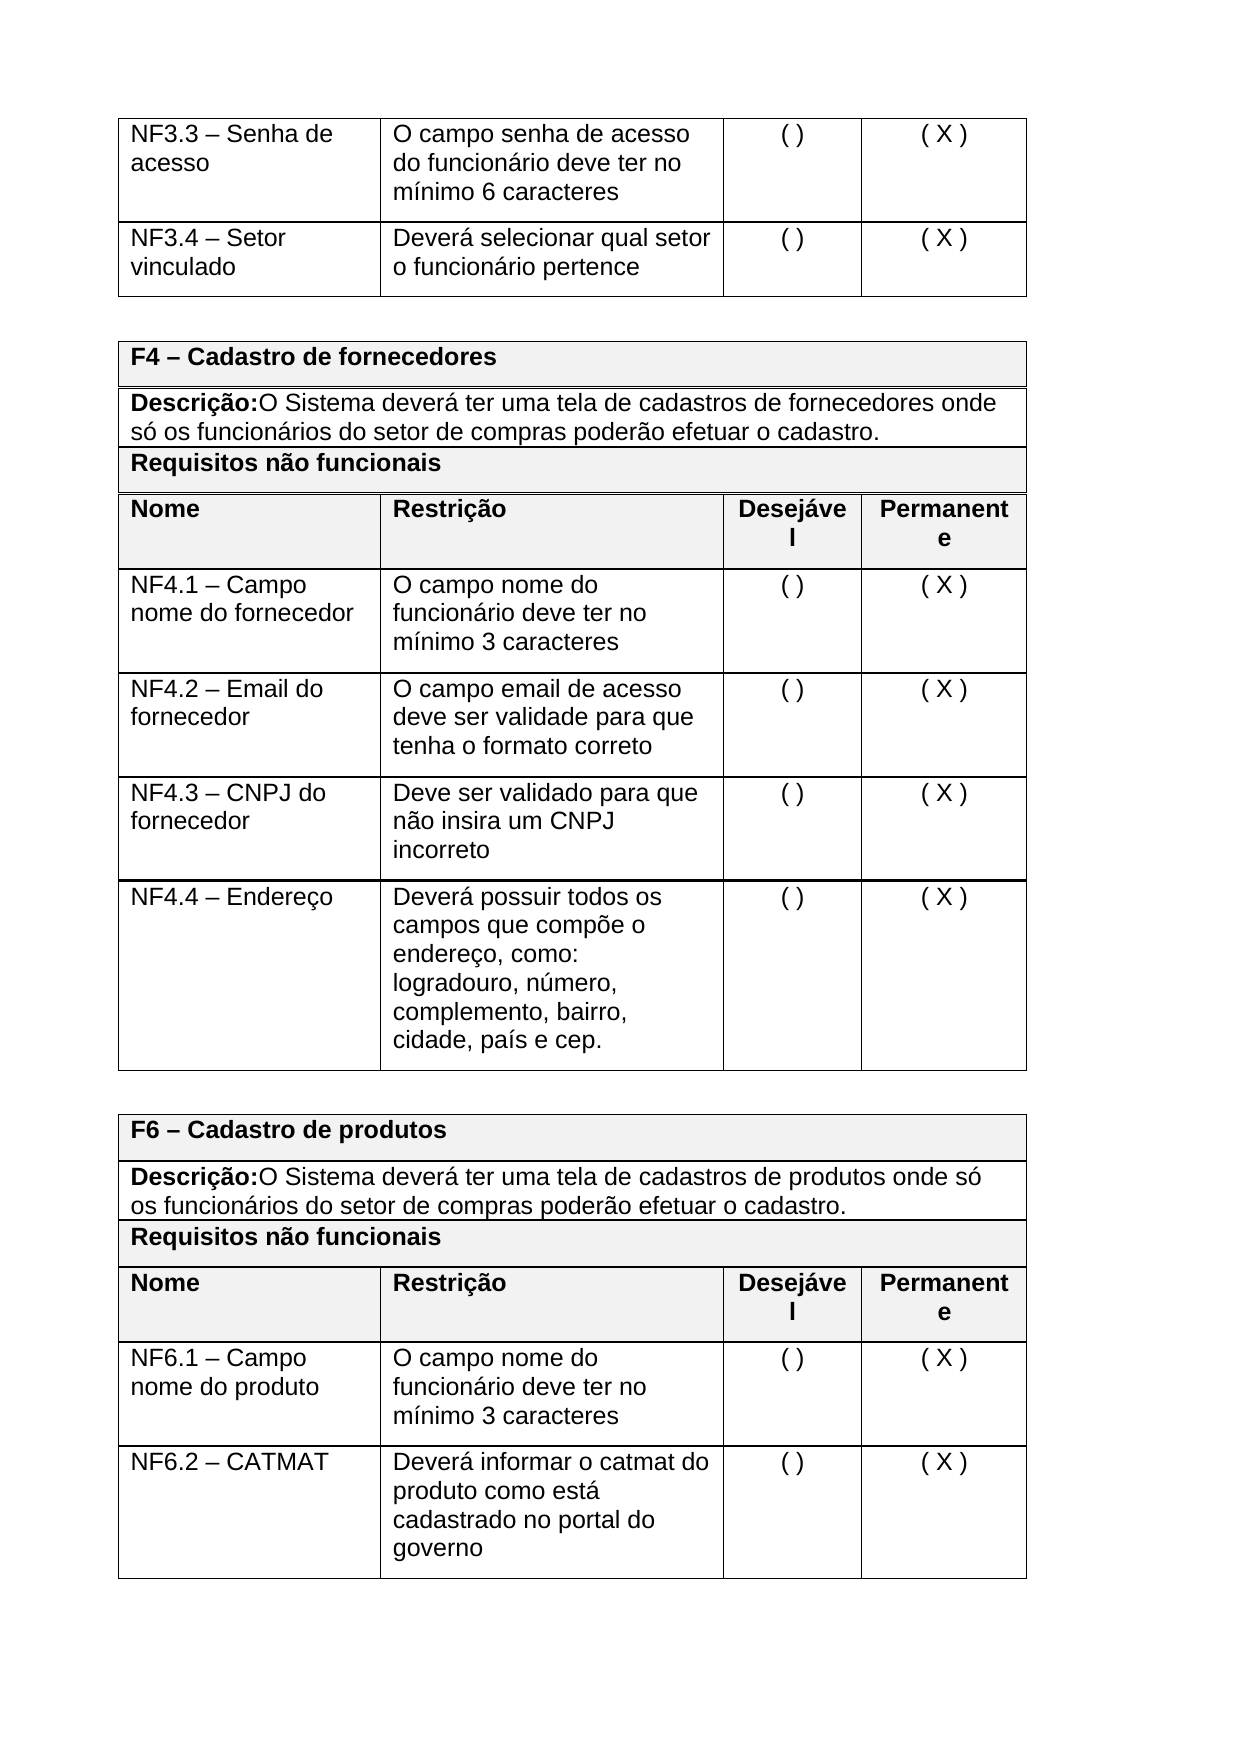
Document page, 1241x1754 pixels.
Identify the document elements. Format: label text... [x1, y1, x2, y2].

table_cell Deverá informar o catmat do produto como está cadastrado no portal do governo [381, 1447, 723, 1578]
table_cell NF6.2 – CATMAT [119, 1447, 380, 1578]
table_cell Permanente [862, 495, 1026, 568]
table_cell Requisitos não funcionais [119, 448, 1026, 492]
table_cell Requisitos não funcionais [119, 1221, 1026, 1266]
table_cell Restrição [381, 495, 723, 568]
table_cell ( ) [724, 1343, 861, 1445]
table_cell Deve ser validado para que não insira um CNPJ incorreto [381, 778, 723, 879]
table_cell ( ) [724, 570, 861, 672]
table_cell ( X ) [862, 778, 1026, 879]
table_cell O campo nome do funcionário deve ter no mínimo 3 caracteres [381, 570, 723, 672]
table_cell Nome [119, 1268, 380, 1341]
table_cell O campo senha de acesso do funcionário deve ter no mínimo 6 caracteres [381, 119, 723, 221]
table_cell ( X ) [862, 674, 1026, 776]
table_cell NF4.2 – Email do fornecedor [119, 674, 380, 776]
table_cell ( X ) [862, 882, 1026, 1070]
table_cell NF3.4 – Setor vinculado [119, 223, 380, 296]
table_cell NF4.1 – Campo nome do fornecedor [119, 570, 380, 672]
table_header F4 – Cadastro de fornecedores [119, 342, 1026, 386]
table_cell ( X ) [862, 1343, 1026, 1445]
table_cell Descrição:O Sistema deverá ter uma tela de cadastros de produtos onde só os funcionários do setor de compras poderão efetuar o cadastro. [119, 1162, 1026, 1219]
table_cell NF6.1 – Campo nome do produto [119, 1343, 380, 1445]
table_cell Descrição:O Sistema deverá ter uma tela de cadastros de fornecedores onde só os funcionários do setor de compras poderão efetuar o cadastro. [119, 389, 1026, 446]
table_cell ( X ) [862, 1447, 1026, 1578]
table_cell ( X ) [862, 119, 1026, 221]
table_cell Deverá possuir todos os campos que compõe o endereço, como: logradouro, número, complemento, bairro, cidade, país e cep. [381, 882, 723, 1070]
table_cell Desejável [724, 495, 861, 568]
table_cell NF3.3 – Senha de acesso [119, 119, 380, 221]
table_cell Nome [119, 495, 380, 568]
table_cell ( ) [724, 674, 861, 776]
table_cell ( ) [724, 778, 861, 879]
table_cell O campo email de acesso deve ser validade para que tenha o formato correto [381, 674, 723, 776]
table_cell ( ) [724, 882, 861, 1070]
table_cell Restrição [381, 1268, 723, 1341]
table_cell ( ) [724, 1447, 861, 1578]
table_cell ( ) [724, 223, 861, 296]
table_cell ( ) [724, 119, 861, 221]
table_cell O campo nome do funcionário deve ter no mínimo 3 caracteres [381, 1343, 723, 1445]
table_cell Deverá selecionar qual setor o funcionário pertence [381, 223, 723, 296]
table_cell Permanente [862, 1268, 1026, 1341]
table_cell NF4.3 – CNPJ do fornecedor [119, 778, 380, 879]
table_cell ( X ) [862, 570, 1026, 672]
table_cell Desejável [724, 1268, 861, 1341]
table_header F6 – Cadastro de produtos [119, 1115, 1026, 1160]
table_cell ( X ) [862, 223, 1026, 296]
table_cell NF4.4 – Endereço [119, 882, 380, 1070]
